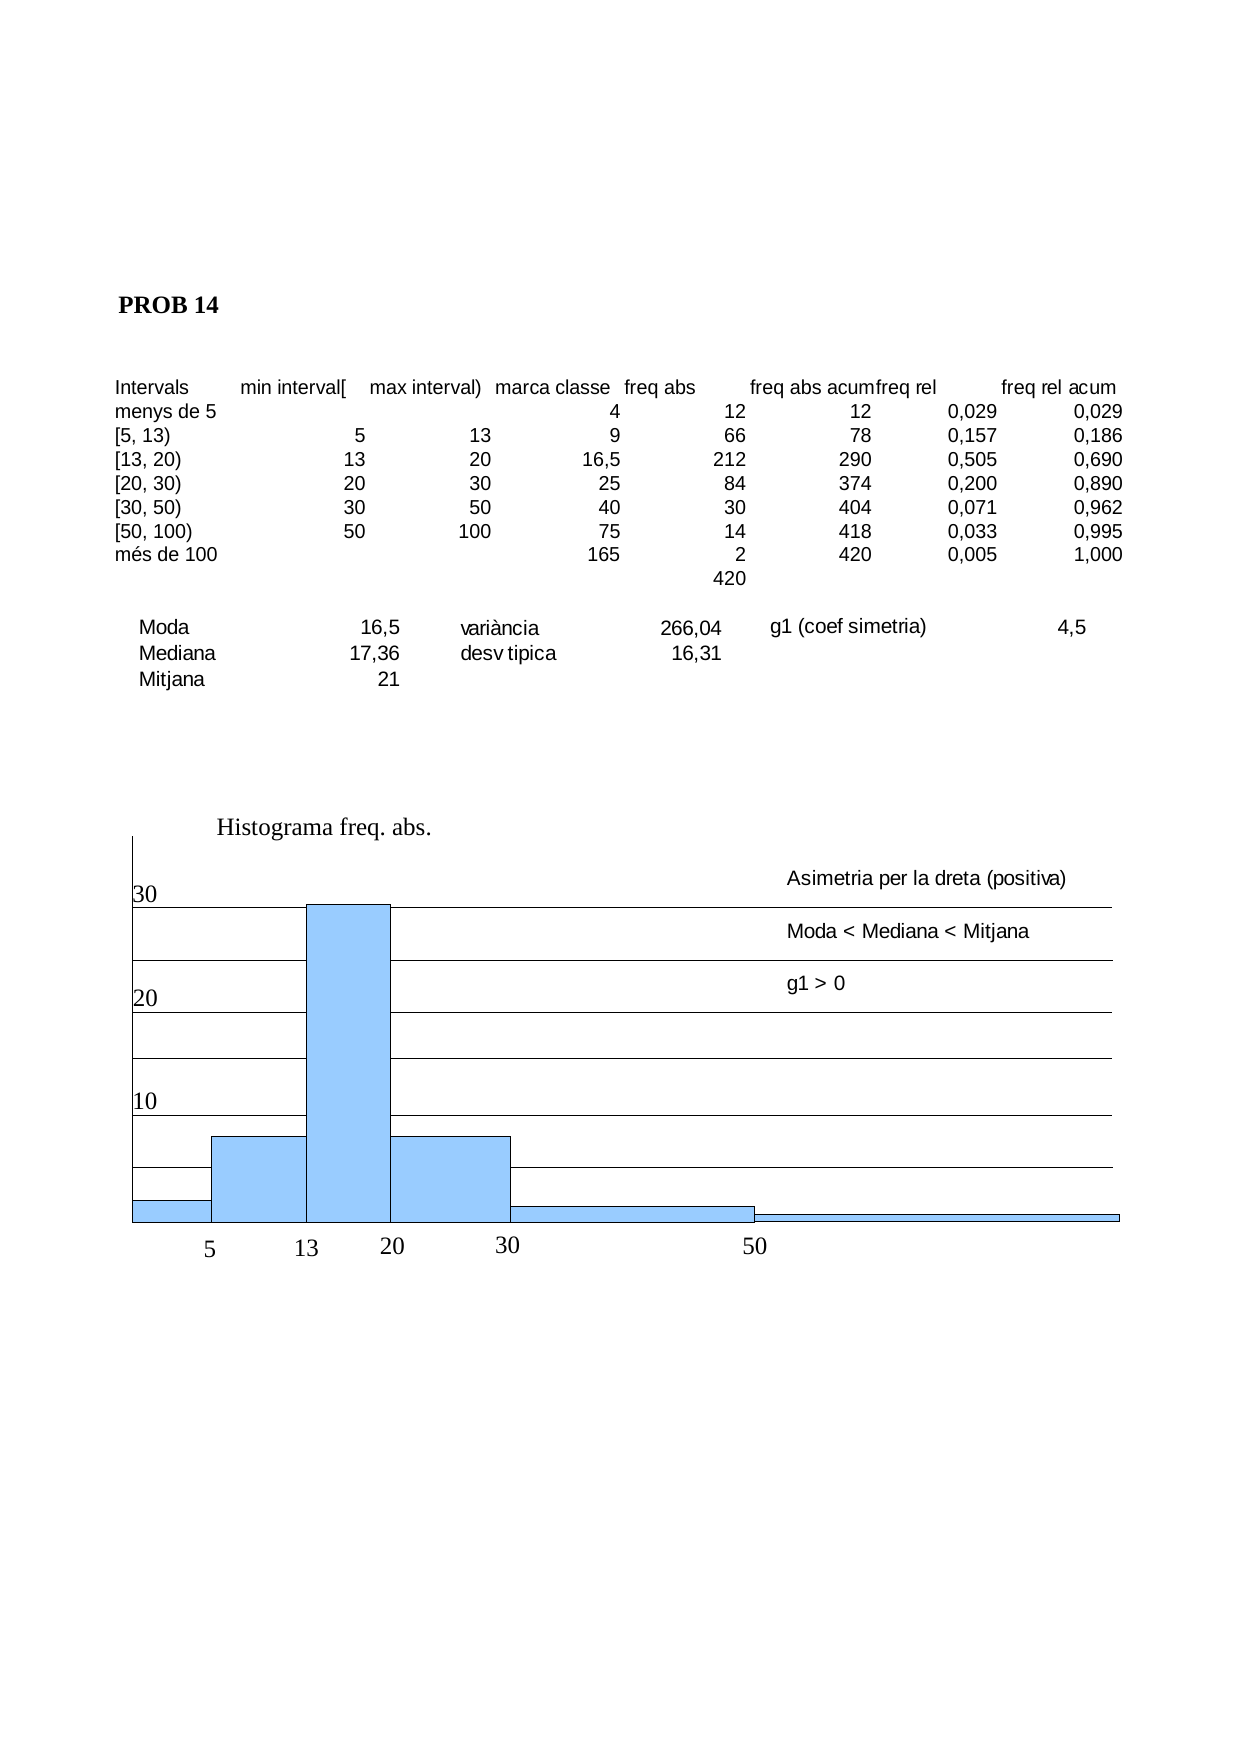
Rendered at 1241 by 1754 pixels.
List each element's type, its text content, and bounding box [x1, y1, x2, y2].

text PROB 14 [118, 291, 1122, 319]
